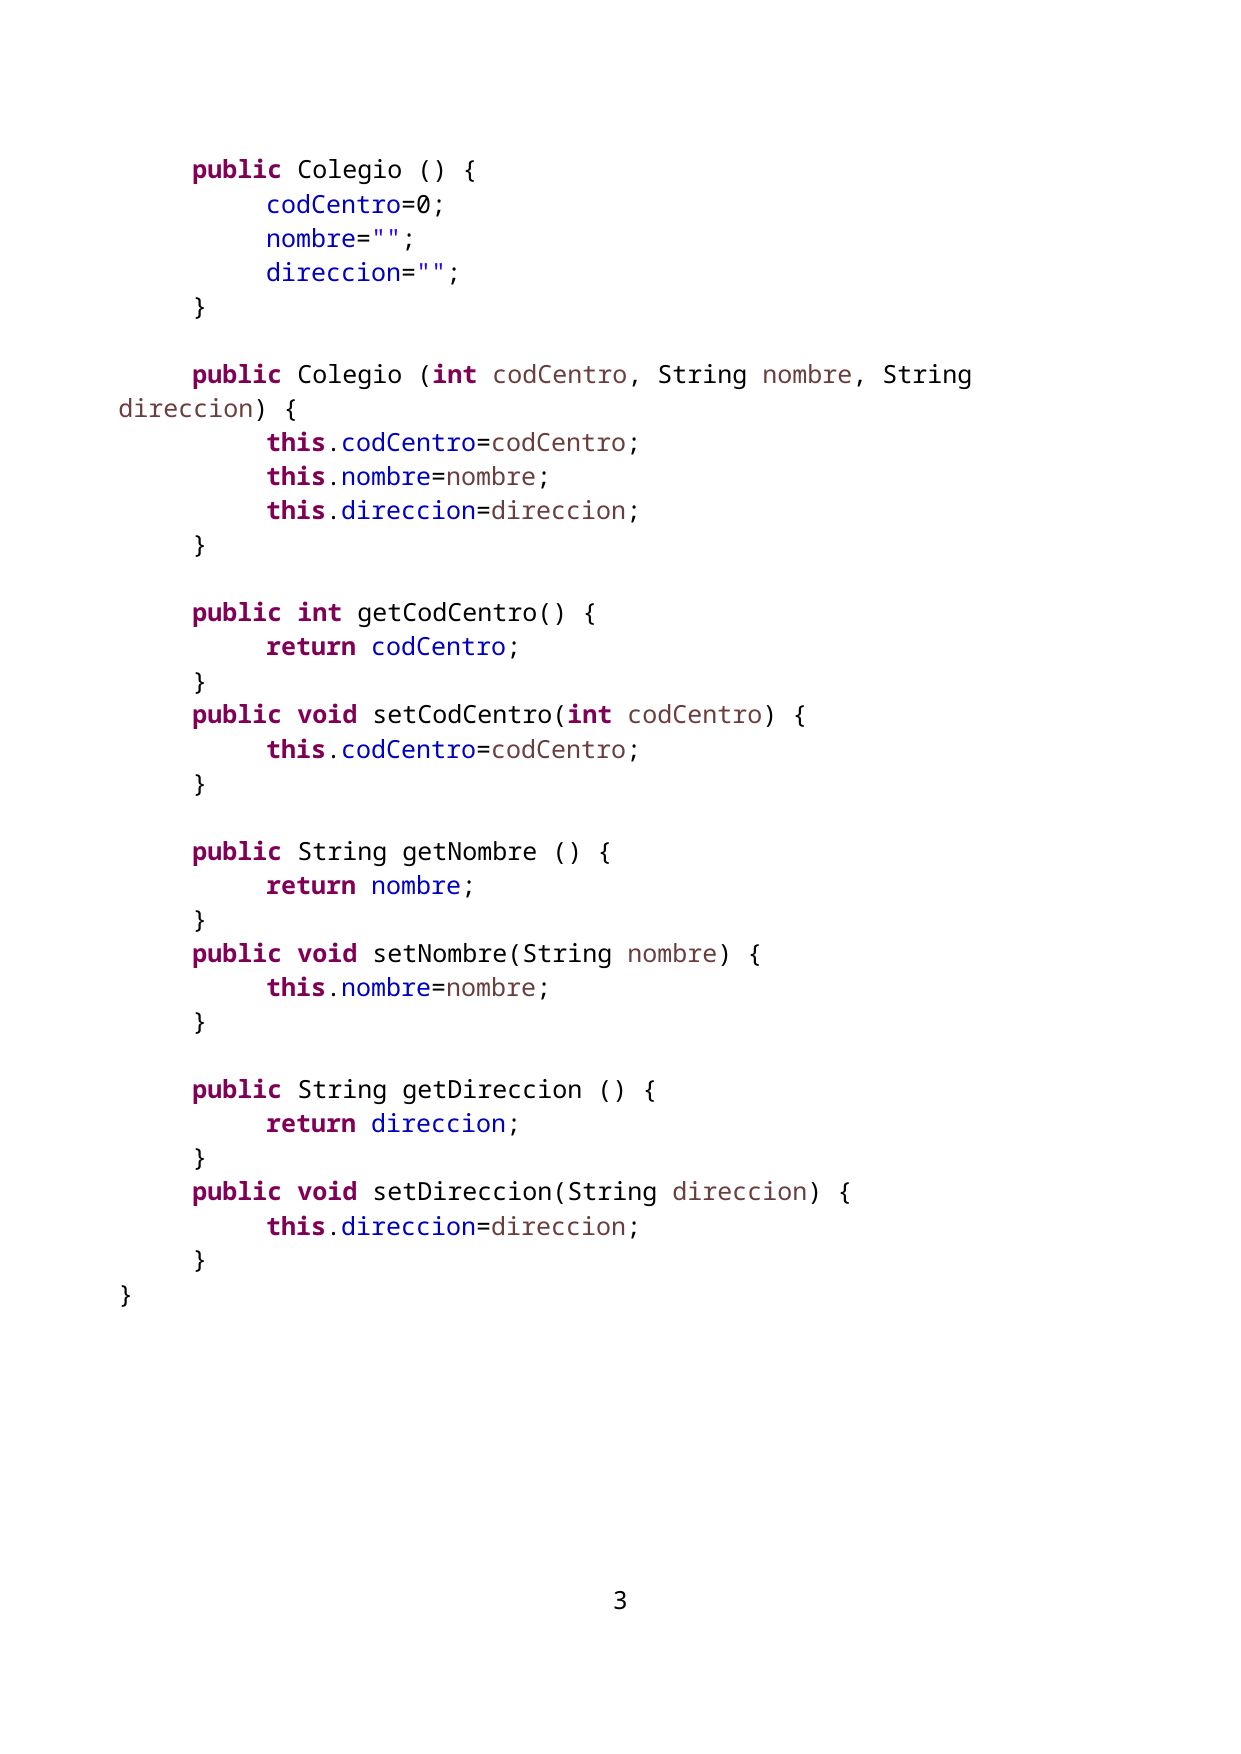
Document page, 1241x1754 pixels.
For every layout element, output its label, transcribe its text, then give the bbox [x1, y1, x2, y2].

text } [118, 902, 1122, 936]
text this.direccion=direccion; [118, 493, 1122, 527]
text public int getCodCentro() { [118, 595, 1122, 629]
text public Colegio (int codCentro, String nombre, String direccion) { [118, 357, 1122, 425]
text } [118, 288, 1122, 322]
text public String getNombre () { [118, 833, 1122, 867]
text } [118, 1140, 1122, 1174]
text public Colegio () { [118, 152, 1122, 186]
text return nombre; [118, 867, 1122, 902]
text } [118, 663, 1122, 697]
text this.codCentro=codCentro; [118, 731, 1122, 765]
text this.nombre=nombre; [118, 459, 1122, 493]
text public void setCodCentro(int codCentro) { [118, 697, 1122, 731]
text return codCentro; [118, 629, 1122, 663]
text 3 [118, 1583, 1122, 1617]
text public void setDireccion(String direccion) { [118, 1174, 1122, 1208]
text direccion=""; [118, 254, 1122, 288]
text public String getDireccion () { [118, 1072, 1122, 1106]
text } [118, 1242, 1122, 1276]
text this.nombre=nombre; [118, 970, 1122, 1004]
text this.direccion=direccion; [118, 1208, 1122, 1242]
text } [118, 1004, 1122, 1038]
text } [118, 765, 1122, 799]
text nombre=""; [118, 220, 1122, 254]
text } [118, 1276, 1122, 1310]
text } [118, 527, 1122, 561]
text codCentro=0; [118, 186, 1122, 220]
text public void setNombre(String nombre) { [118, 936, 1122, 970]
text return direccion; [118, 1106, 1122, 1140]
text this.codCentro=codCentro; [118, 425, 1122, 459]
